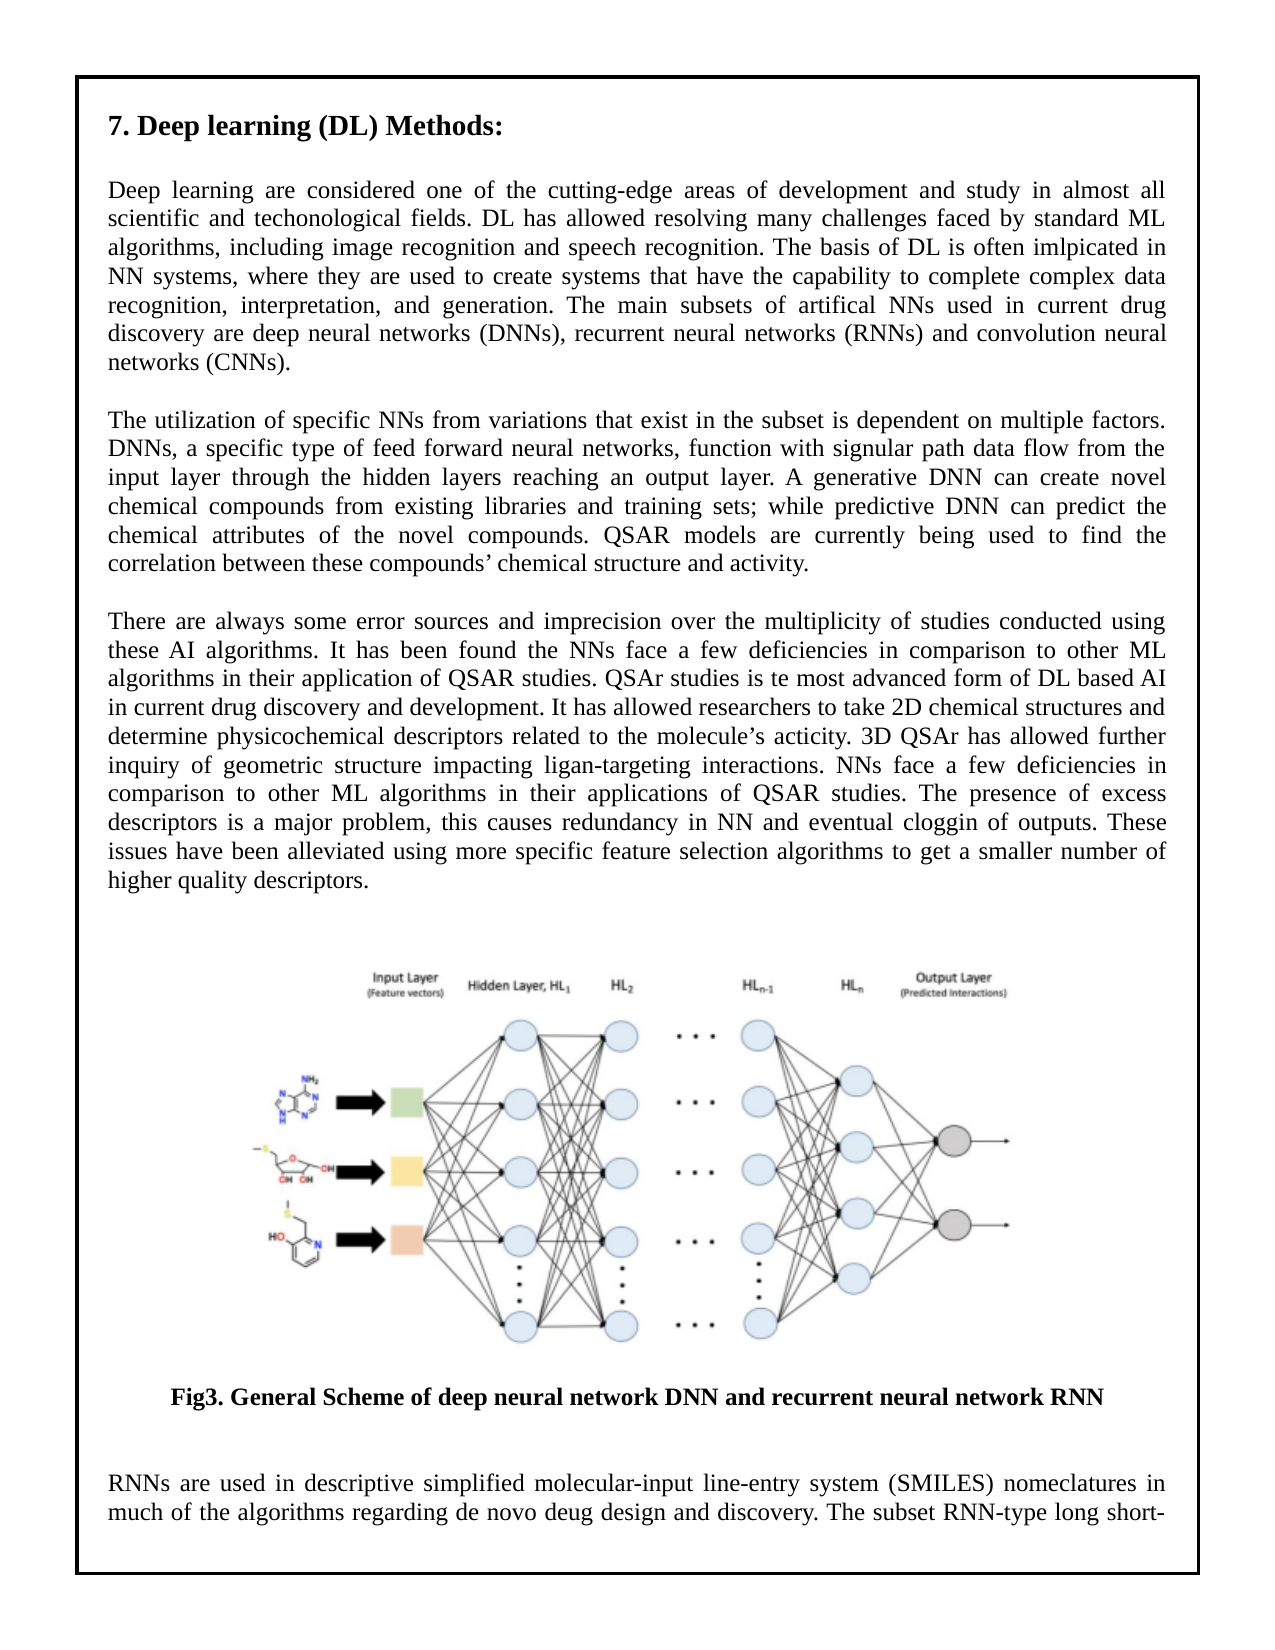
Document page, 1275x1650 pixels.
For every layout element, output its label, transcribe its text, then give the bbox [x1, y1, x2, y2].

text There are always some error sources and imprecision over the multiplicity of studies conducted using these AI algorithms. It has been found the NNs face a few deficiencies in comparison to other ML algorithms in their application of QSAR studies. QSAr studies is te most advanced form of DL based AI in current drug discovery and development. It has allowed researchers to take 2D chemical structures and determine physicochemical descriptors related to the molecule’s acticity. 3D QSAr has allowed further inquiry of geometric structure impacting ligan-targeting interactions. NNs face a few deficiencies in comparison to other ML algorithms in their applications of QSAR studies. The presence of excess descriptors is a major problem, this causes redundancy in NN and eventual cloggin of outputs. These issues have been alleviated using more specific feature selection algorithms to get a smaller number of higher quality descriptors. [108, 606, 1167, 893]
text 7. Deep learning (DL) Methods: [108, 108, 1167, 141]
text The utilization of specific NNs from variations that exist in the subset is dependent on multiple factors. DNNs, a specific type of feed forward neural networks, function with signular path data flow from the input layer through the hidden layers reaching an output layer. A generative DNN can create novel chemical compounds from existing libraries and training sets; while predictive DNN can predict the chemical attributes of the novel compounds. QSAR models are currently being used to find the correlation between these compounds’ chemical structure and activity. [108, 405, 1167, 577]
picture [236, 922, 1039, 1358]
text Fig3. General Scheme of deep neural network DNN and recurrent neural network RNN [108, 1382, 1167, 1411]
text Deep learning are considered one of the cutting-edge areas of development and study in almost all scientific and techonological fields. DL has allowed resolving many challenges faced by standard ML algorithms, including image recognition and speech recognition. The basis of DL is often imlpicated in NN systems, where they are used to create systems that have the capability to complete complex data recognition, interpretation, and generation. The main subsets of artifical NNs used in current drug discovery are deep neural networks (DNNs), recurrent neural networks (RNNs) and convolution neural networks (CNNs). [108, 175, 1167, 376]
text RNNs are used in descriptive simplified molecular-input line-entry system (SMILES) nomeclatures in much of the algorithms regarding de novo deug design and discovery. The subset RNN-type long short- [108, 1468, 1167, 1526]
